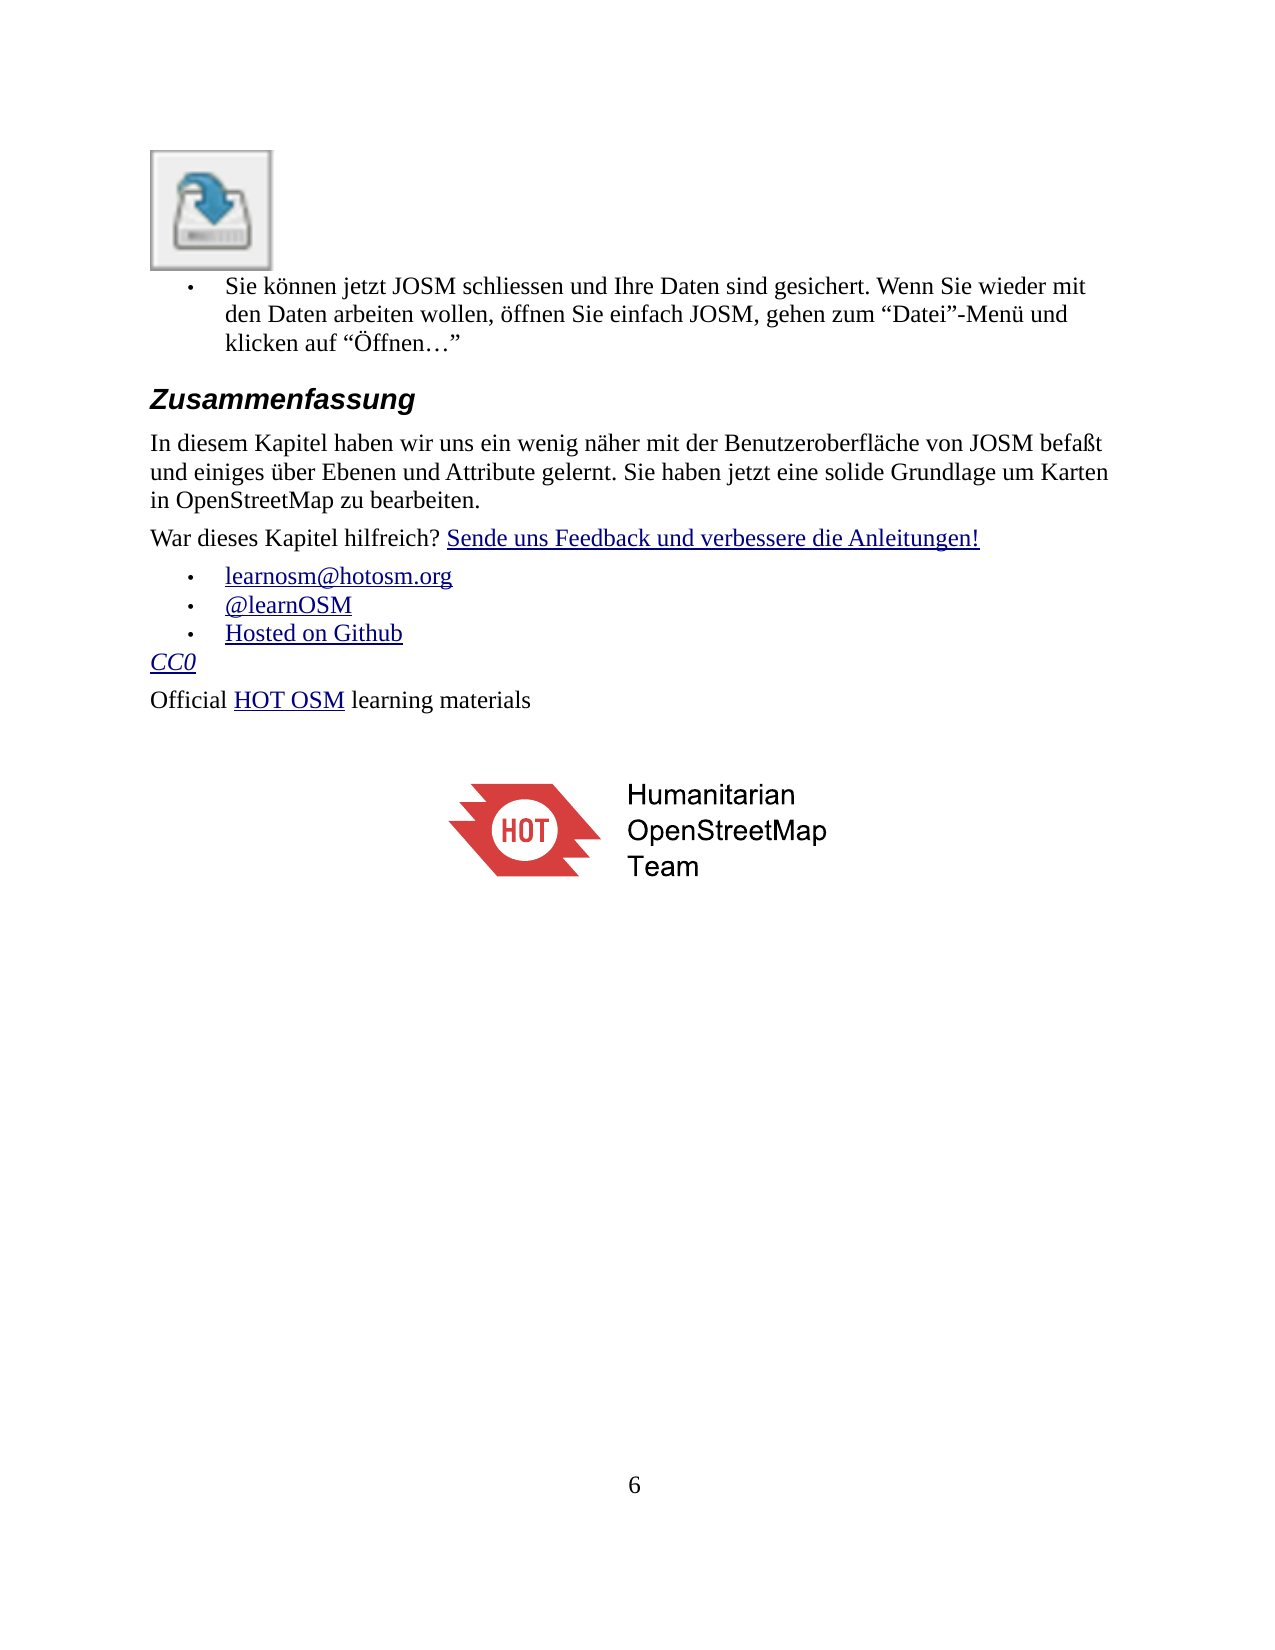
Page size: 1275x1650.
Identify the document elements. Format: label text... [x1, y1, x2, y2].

text Official HOT OSM learning materials [150, 685, 1125, 714]
text In diesem Kapitel haben wir uns ein wenig näher mit der Benutzeroberfläche von JOSM befaßt und einiges über Ebenen und Attribute gelernt. Sie haben jetzt eine solide Grundlage um Karten in OpenStreetMap zu bearbeiten. [150, 428, 1125, 514]
picture [150, 150, 275, 271]
subtitle Zusammenfassung [150, 382, 1125, 416]
text War dieses Kapitel hilfreich? Sende uns Feedback und verbessere die Anleitungen! [150, 523, 1125, 552]
list Sie können jetzt JOSM schliessen und Ihre Daten sind gesichert. Wenn Sie wieder mit den Daten arbeiten wollen, öffnen Sie einfach JOSM, gehen zum “Datei”-Menü und klicken auf “Öffnen…” [187, 271, 1125, 357]
text CC0 [150, 647, 1125, 676]
list Hosted on Github [187, 618, 1125, 647]
list learnosm@hotosm.org [187, 561, 1125, 590]
list @learnOSM [187, 590, 1125, 618]
